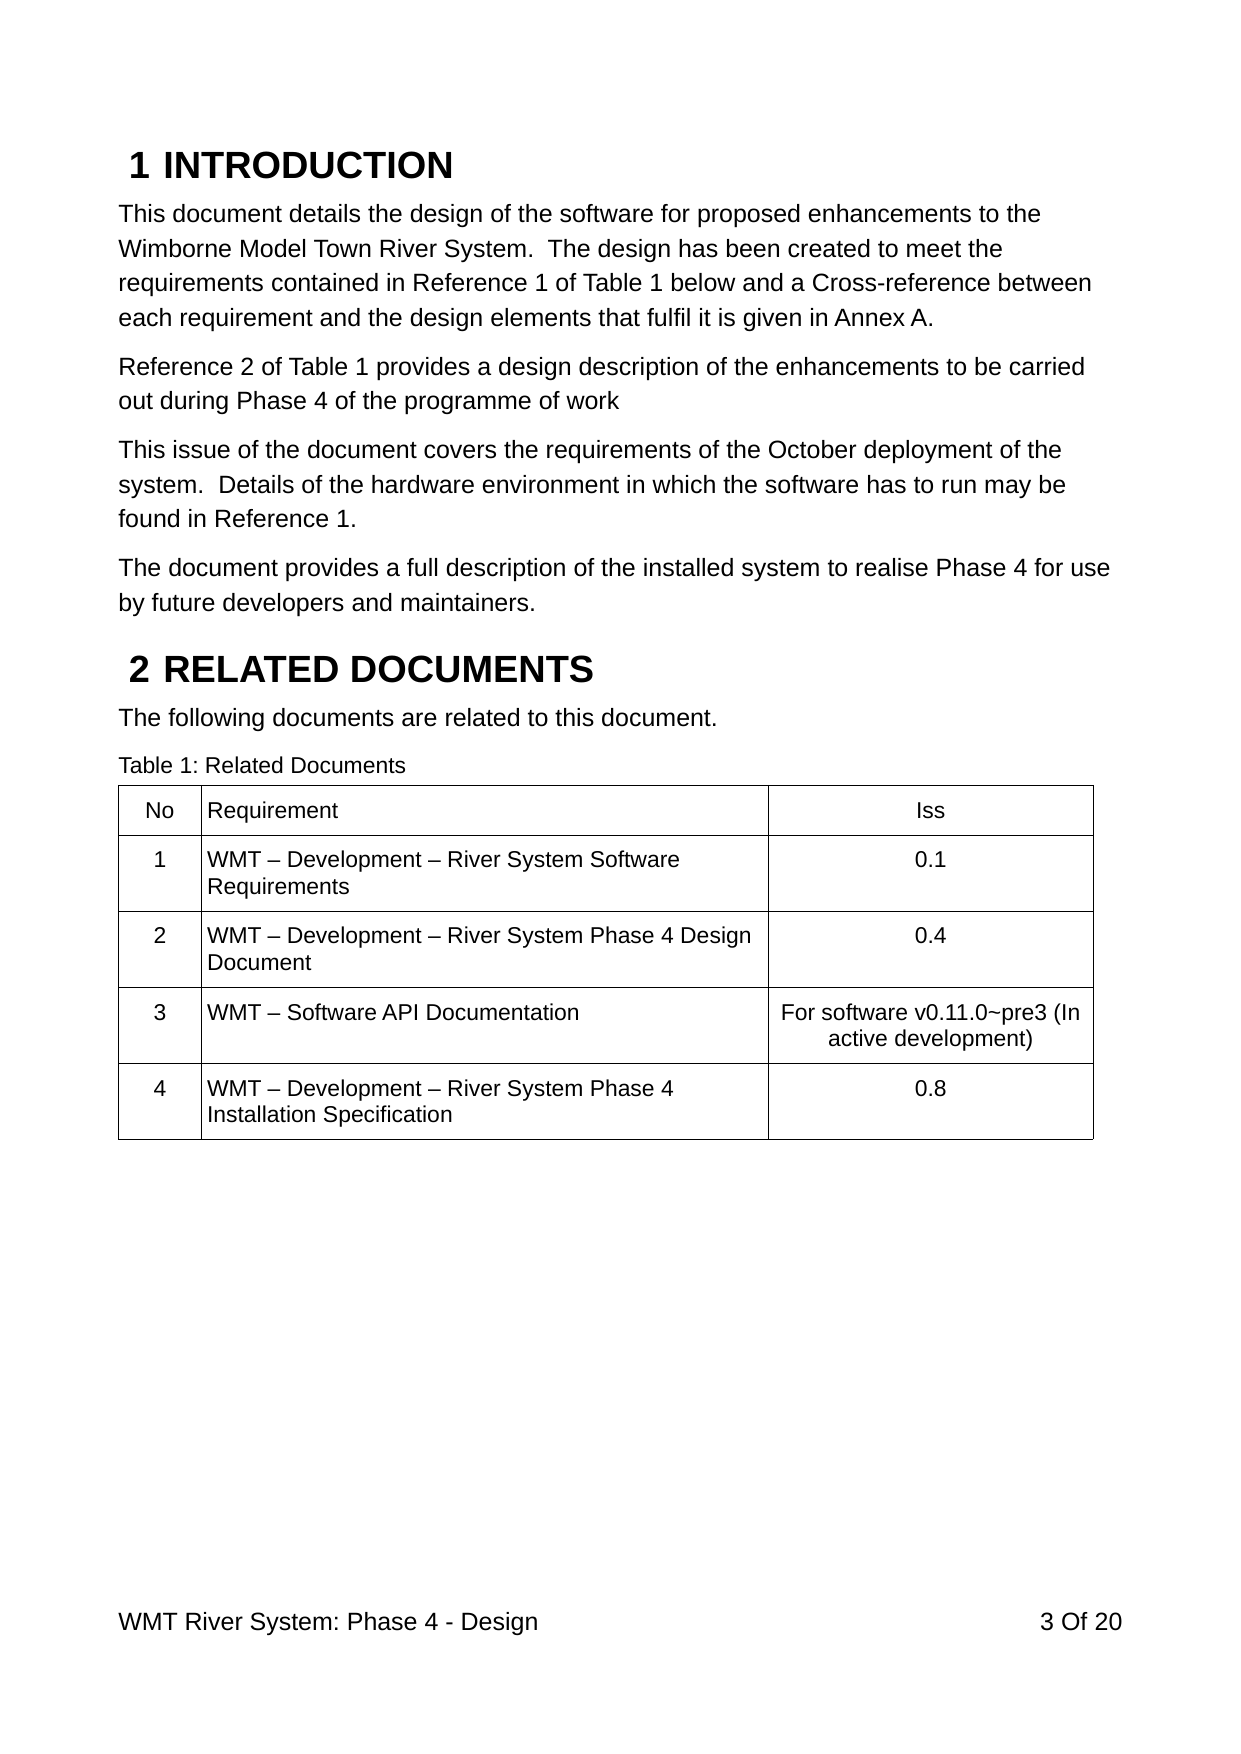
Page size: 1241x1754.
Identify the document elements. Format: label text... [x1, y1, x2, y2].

table_cell 0.4 [769, 912, 1093, 987]
table_cell 4 [119, 1064, 201, 1139]
table_header No [119, 786, 201, 834]
table_cell WMT – Development – River System Software Requirements [202, 836, 768, 911]
table_cell For software v0.11.0~pre3 (In active development) [769, 988, 1093, 1063]
table_cell 1 [119, 836, 201, 911]
table_cell 2 [119, 912, 201, 987]
text This issue of the document covers the requirements of the October deployment of the system. Details of the hardware environment in which the software has to run may be found in Reference 1. [118, 435, 1122, 533]
table_cell 0.8 [769, 1064, 1093, 1139]
text This document details the design of the software for proposed enhancements to the Wimborne Model Town River System. The design has been created to meet the requirements contained in Reference 1 of Table 1 below and a Cross-reference between each requirement and the design elements that fulfil it is given in Annex A. [118, 199, 1122, 331]
text The following documents are related to this document. [118, 703, 1122, 732]
table_header Iss [769, 786, 1093, 834]
text The document provides a full description of the installed system to realise Phase 4 for use by future developers and maintainers. [118, 553, 1122, 617]
table_header Requirement [202, 786, 768, 834]
text Table 1: Related Documents [118, 752, 1122, 779]
subtitle INTRODUCTION [118, 143, 1122, 187]
table_cell WMT – Software API Documentation [202, 988, 768, 1063]
table_cell WMT – Development – River System Phase 4 Installation Specification [202, 1064, 768, 1139]
text Reference 2 of Table 1 provides a design description of the enhancements to be carried out during Phase 4 of the programme of work [118, 352, 1122, 415]
table_cell 0.1 [769, 836, 1093, 911]
table_cell 3 [119, 988, 201, 1063]
table_cell WMT – Development – River System Phase 4 Design Document [202, 912, 768, 987]
subtitle RELATED DOCUMENTS [118, 647, 1122, 691]
